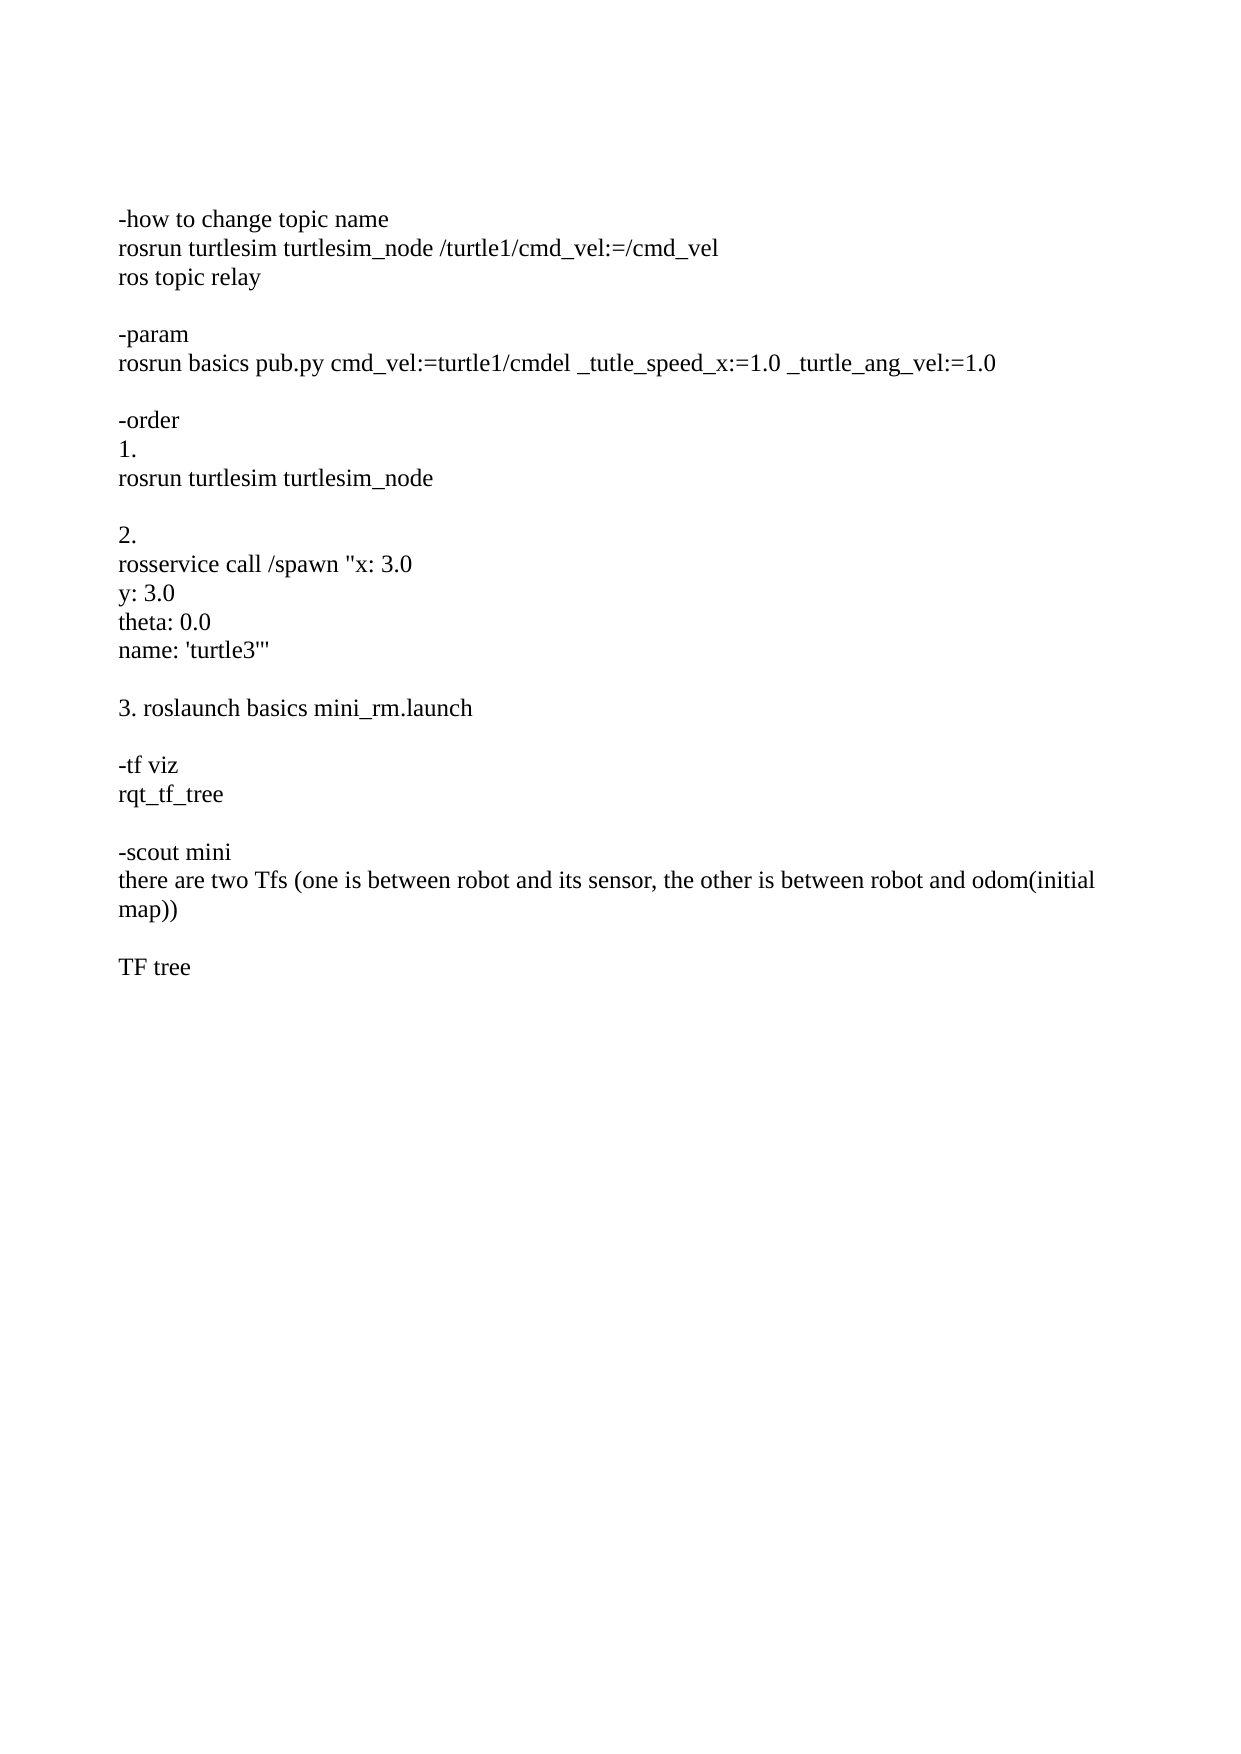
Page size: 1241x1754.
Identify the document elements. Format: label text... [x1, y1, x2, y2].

text TF tree [118, 952, 1122, 981]
text -how to change topic name [118, 204, 1122, 233]
text -param [118, 319, 1122, 348]
text rqt_tf_tree [118, 779, 1122, 808]
text rosrun turtlesim turtlesim_node /turtle1/cmd_vel:=/cmd_vel [118, 233, 1122, 262]
text name: 'turtle3'" [118, 636, 1122, 664]
text rosrun turtlesim turtlesim_node [118, 463, 1122, 492]
text there are two Tfs (one is between robot and its sensor, the other is between robot and odom(initial map)) [118, 866, 1122, 923]
text rosservice call /spawn "x: 3.0 [118, 549, 1122, 578]
text -tf viz [118, 751, 1122, 779]
text ros topic relay [118, 262, 1122, 291]
text 3. roslaunch basics mini_rm.launch [118, 693, 1122, 722]
text 1. [118, 434, 1122, 463]
text -order [118, 406, 1122, 434]
text 2. [118, 521, 1122, 549]
text theta: 0.0 [118, 607, 1122, 636]
text rosrun basics pub.py cmd_vel:=turtle1/cmdel _tutle_speed_x:=1.0 _turtle_ang_vel:=1.0 [118, 348, 1122, 377]
text y: 3.0 [118, 578, 1122, 607]
text -scout mini [118, 837, 1122, 866]
